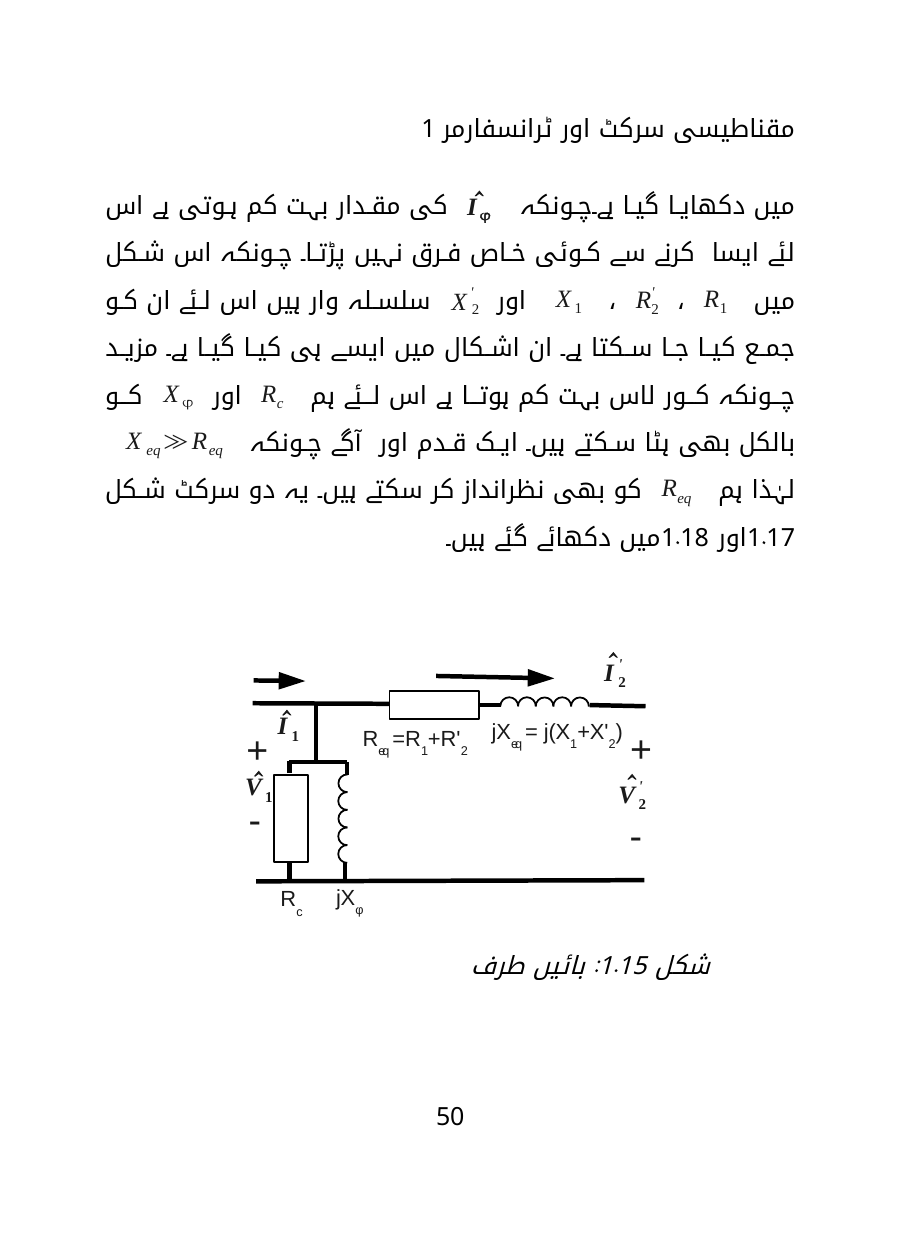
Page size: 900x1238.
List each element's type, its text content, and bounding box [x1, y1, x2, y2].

text اگر ہم شکل1.14میںاورکو بائیں یا دائیں طرف لے جائیں تو ہمیں جو سرکٹ ملتا ہے وہ شکل 1.15 اور 1.16 میں دکھایا گیا ہے۔چونکہ کی مقدار بہت کم ہوتی ہے اس لئے ایسا کرنے سے کوئی خاص فرق نہیں پڑتا۔ چونکہ اس شکل میں ،، اورسلسلہ وار ہیں اس لئے ان کو جمع کیا جا سکتا ہے۔ ان اشکال میں ایسے ہی کیا گیا ہے۔ مزید چونکہ کور لاس بہت کم ہوتا ہے اس لئے ہم اورکو بالکل بھی ہٹا سکتے ہیں۔ ایک قدم اور آگے چونکہ لہٰذا ہم کو بھی نظرانداز کر سکتے ہیں۔ یہ دو سرکٹ شکل 1.17اور 1.18میں دکھائے گئے ہیں۔ [105, 182, 795, 562]
text شکل 1.15: بائیں طرف [190, 633, 710, 989]
